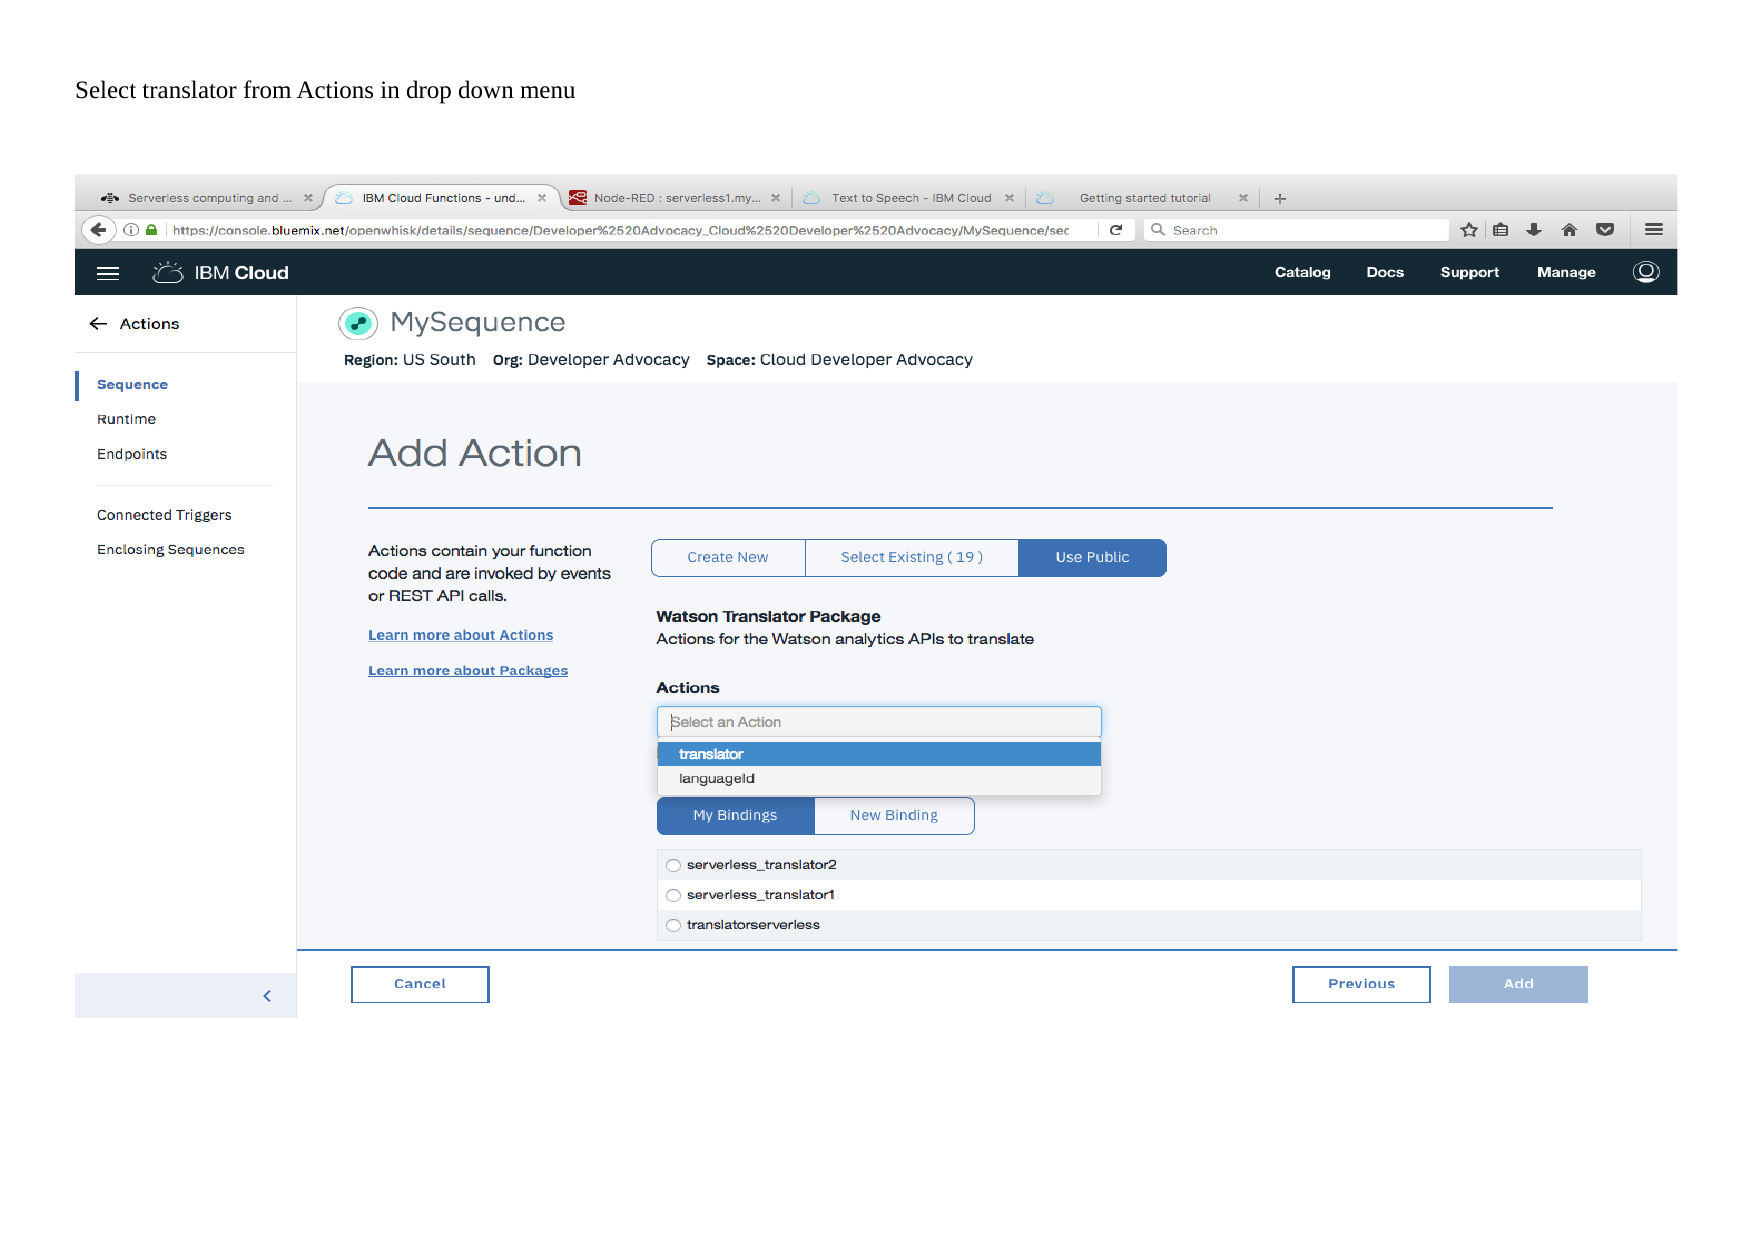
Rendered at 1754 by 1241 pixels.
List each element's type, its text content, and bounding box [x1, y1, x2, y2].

subtitle Select translator from Actions in drop down menu [75, 75, 1679, 161]
